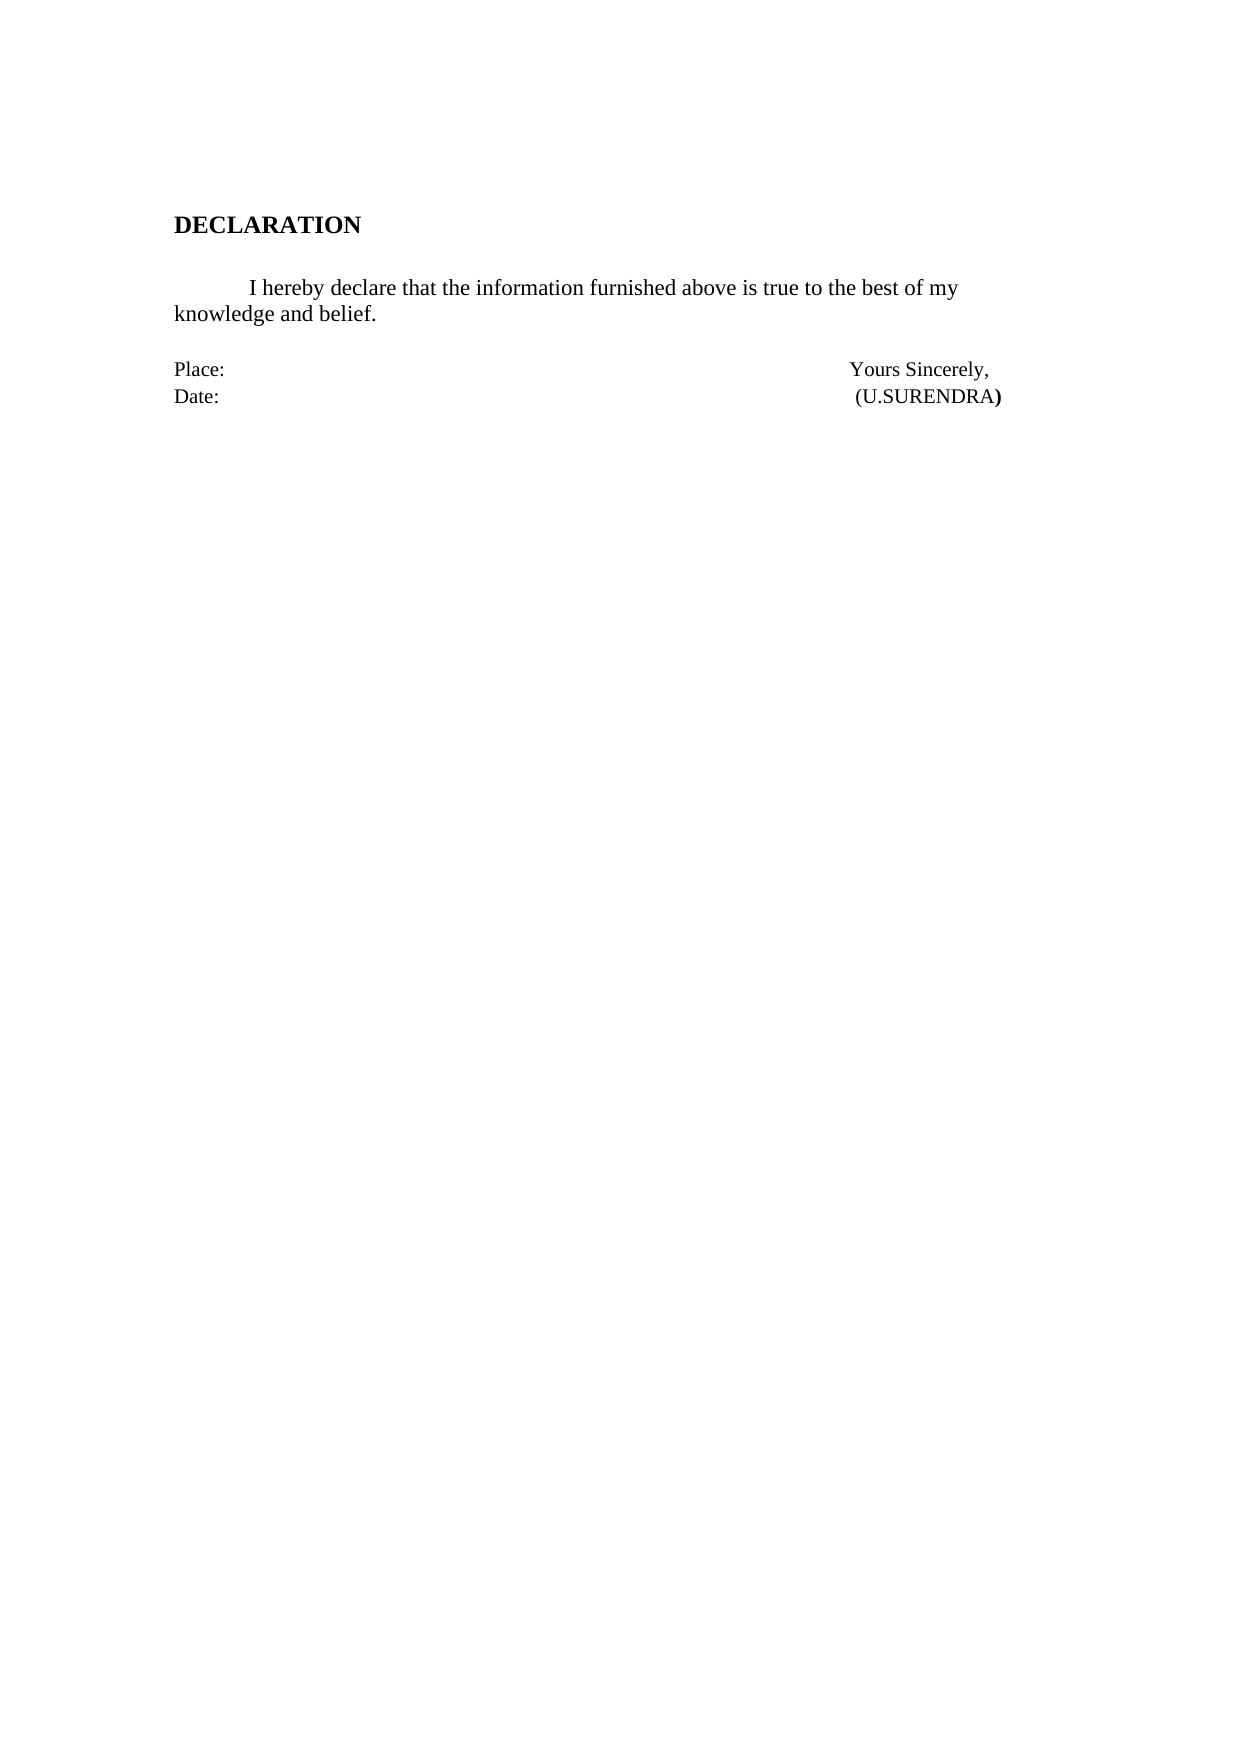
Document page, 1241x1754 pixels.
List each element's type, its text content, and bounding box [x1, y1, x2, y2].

text Place: Yours Sincerely, [174, 357, 1090, 381]
text DECLARATION [167, 210, 1090, 239]
text Date: (U.SURENDRA) [174, 384, 1090, 408]
text I hereby declare that the information furnished above is true to the best of my knowledge and belief. [174, 274, 982, 327]
